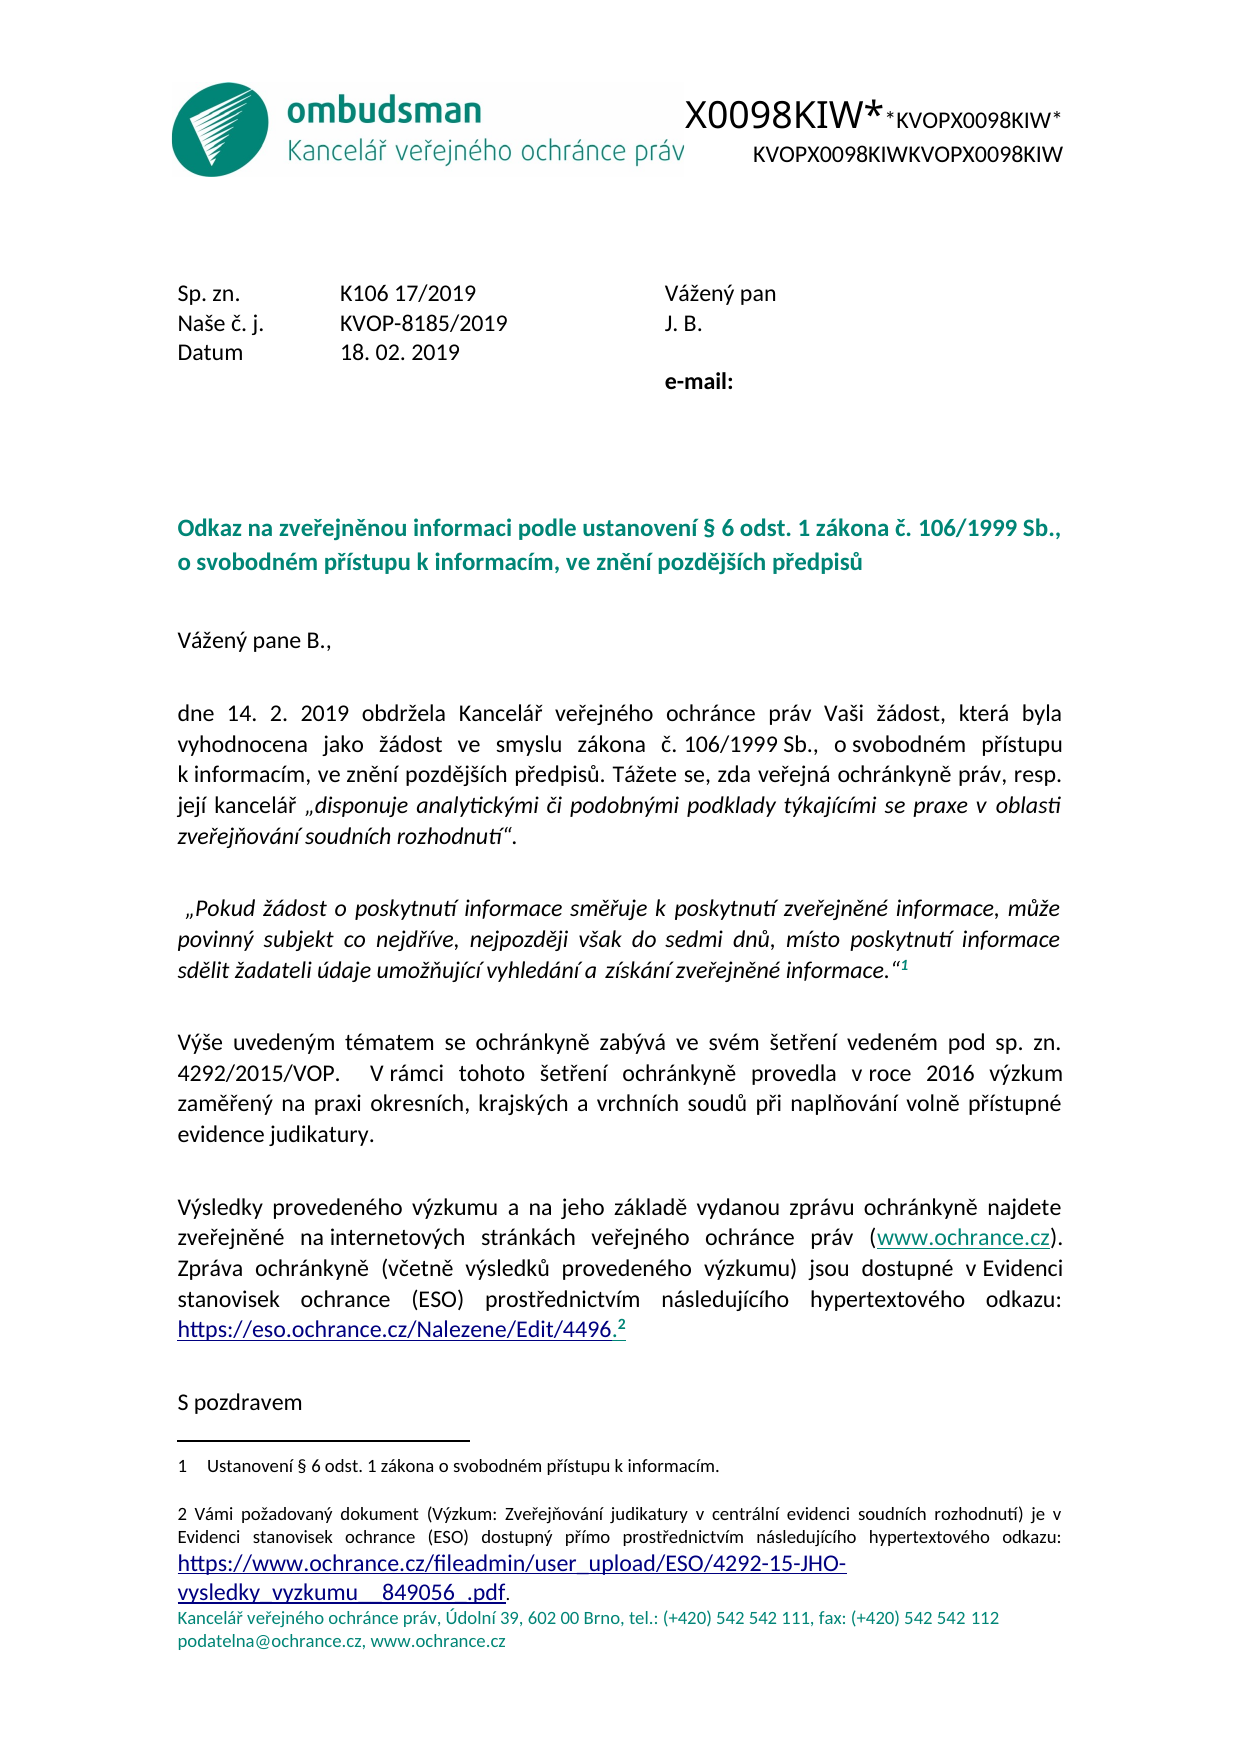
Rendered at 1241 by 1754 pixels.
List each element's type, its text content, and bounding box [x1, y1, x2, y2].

subtitle Odkaz na zveřejněnou informaci podle ustanovení § 6 odst. 1 zákona č. 106/1999 Sb., o svobodném přístupu k informacím, ve znění pozdějších předpisů [177, 513, 1063, 577]
text dne 14. 2. 2019 obdržela Kancelář veřejného ochránce práv Vaši žádost, která byla vyhodnocena jako žádost ve smyslu zákona č. 106/1999 Sb., o svobodném přístupu k informacím, ve znění pozdějších předpisů. Tážete se, zda veřejná ochránkyně práv, resp. její kancelář „disponuje analytickými či podobnými podklady týkajícími se praxe v oblasti zveřejňování soudních rozhodnutí“. [177, 698, 1063, 850]
text Vámi požadovaný dokument (Výzkum: Zveřejňování judikatury v centrální evidenci soudních rozhodnutí) je v Evidenci stanovisek ochrance (ESO) dostupný přímo prostřednictvím následujícího hypertextového odkazu: https://www.ochrance.cz/fileadmin/user_upload/ESO/4292-15-JHO-vysledky_vyzkumu__849056_.pdf. [177, 1502, 1063, 1606]
text Ustanovení § 6 odst. 1 zákona o svobodném přístupu k informacím. [177, 1454, 1063, 1477]
text Výše uvedeným tématem se ochránkyně zabývá ve svém šetření vedeném pod sp. zn. 4292/2015/VOP. V rámci tohoto šetření ochránkyně provedla v roce 2016 výzkum zaměřený na praxi okresních, krajských a vrchních soudů při naplňování volně přístupné evidence judikatury. [177, 1027, 1063, 1148]
text „Pokud žádost o poskytnutí informace směřuje k poskytnutí zveřejněné informace, může povinný subjekt co nejdříve, nejpozději však do sedmi dnů, místo poskytnutí informace sdělit žadateli údaje umožňující vyhledání a získání zveřejněné informace.“ [177, 893, 1063, 984]
text S pozdravem [177, 1387, 1063, 1416]
text Výsledky provedeného výzkumu a na jeho základě vydanou zprávu ochránkyně najdete zveřejněné na internetových stránkách veřejného ochránce práv (www.ochrance.cz). Zpráva ochránkyně (včetně výsledků provedeného výzkumu) jsou dostupné v Evidenci stanovisek ochrance (ESO) prostřednictvím následujícího hypertextového odkazu: https://eso.ochrance.cz/Nalezene/Edit/4496. [177, 1192, 1063, 1344]
table_header Sp. zn. Naše č. j. Datum [177, 220, 340, 513]
table_header K106 17/2019 KVOP-8185/2019 18. 02. 2019 [340, 220, 664, 513]
table_header Vážený pan J. B. e-mail: [665, 220, 1085, 513]
text Vážený pane B., [177, 626, 1063, 655]
